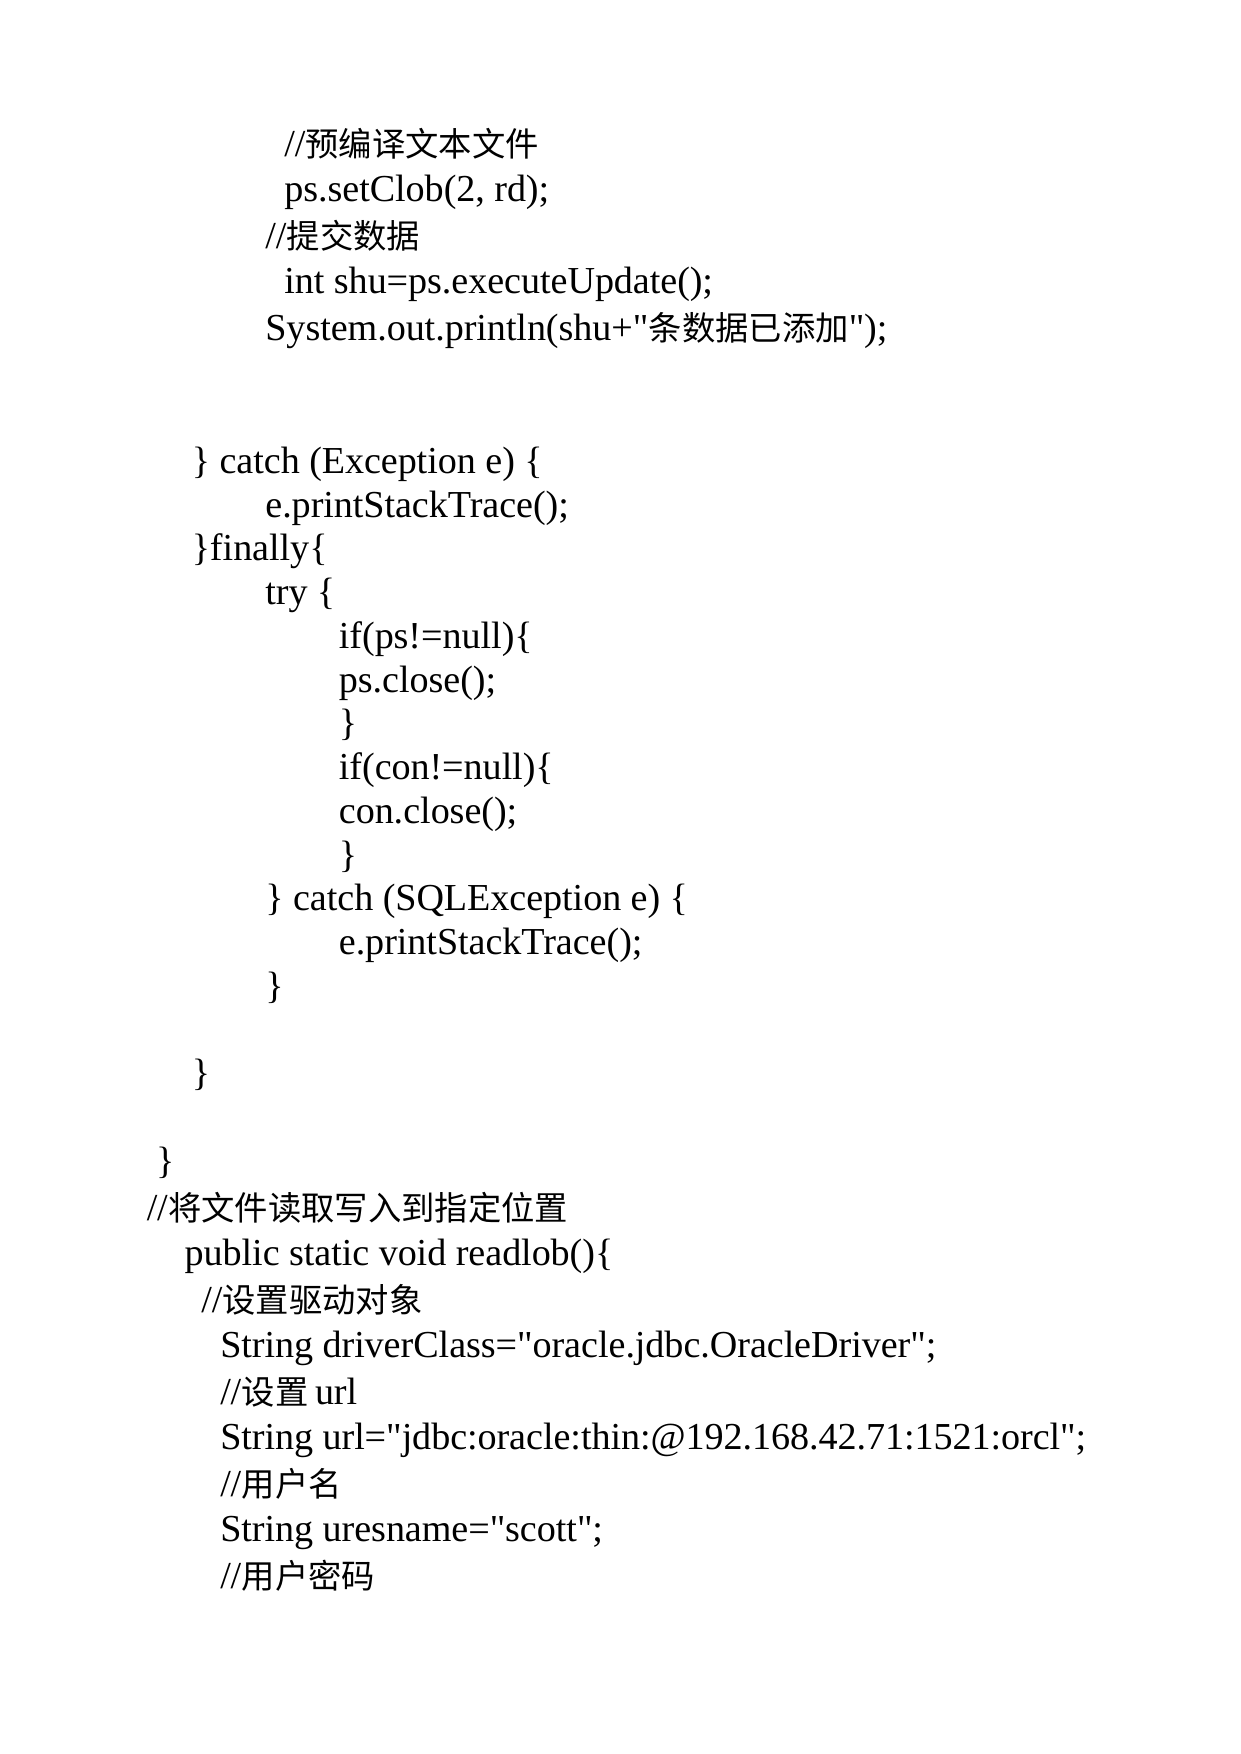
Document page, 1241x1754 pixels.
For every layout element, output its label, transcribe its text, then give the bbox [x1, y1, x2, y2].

text //设置驱动对象 [118, 1273, 1122, 1322]
text if(con!=null){ [118, 744, 1122, 788]
text } [118, 832, 1122, 875]
text e.printStackTrace(); [118, 482, 1122, 525]
text //将文件读取写入到指定位置 [118, 1182, 1122, 1230]
text System.out.println(shu+"条数据已添加"); [118, 302, 1122, 350]
text } [118, 700, 1122, 744]
text ps.setClob(2, rd); [118, 166, 1122, 210]
text } catch (SQLException e) { [118, 875, 1122, 919]
text //提交数据 [118, 210, 1122, 258]
text } catch (Exception e) { [118, 438, 1122, 482]
text //用户密码 [118, 1549, 1122, 1598]
text } [118, 1050, 1122, 1094]
text } [118, 1138, 1122, 1182]
text try { [118, 569, 1122, 613]
text String url="jdbc:oracle:thin:@192.168.42.71:1521:orcl"; [118, 1414, 1122, 1457]
text //预编译文本文件 [118, 118, 1122, 166]
text }finally{ [118, 525, 1122, 569]
text e.printStackTrace(); [118, 919, 1122, 963]
text con.close(); [118, 788, 1122, 832]
text public static void readlob(){ [118, 1230, 1122, 1273]
text ps.close(); [118, 657, 1122, 700]
text if(ps!=null){ [118, 613, 1122, 657]
text String driverClass="oracle.jdbc.OracleDriver"; [118, 1322, 1122, 1366]
text int shu=ps.executeUpdate(); [118, 258, 1122, 302]
text //用户名 [118, 1457, 1122, 1506]
text String uresname="scott"; [118, 1506, 1122, 1549]
text } [118, 963, 1122, 1007]
text //设置url [118, 1366, 1122, 1414]
